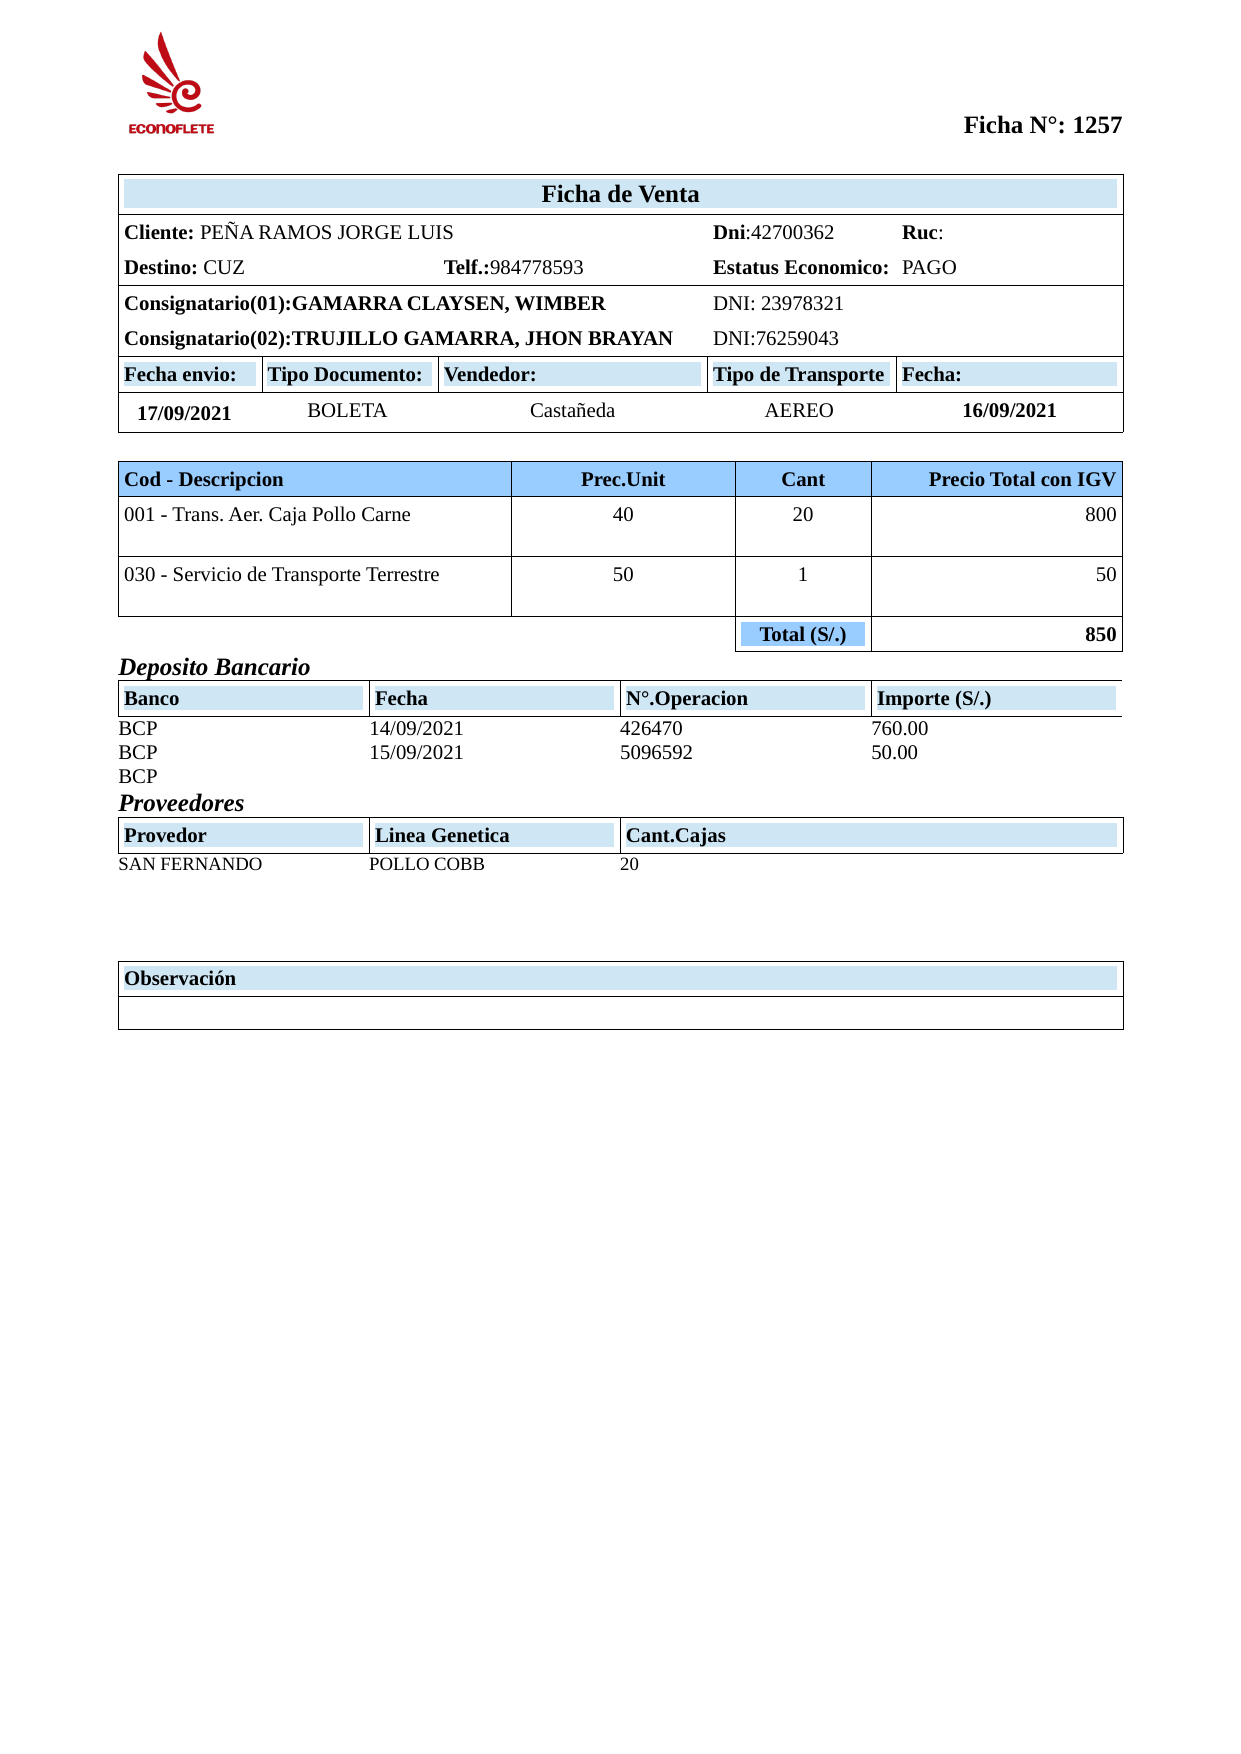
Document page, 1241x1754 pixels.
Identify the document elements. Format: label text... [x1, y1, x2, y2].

table_cell 850 [872, 617, 1122, 651]
table_cell DNI:76259043 [707, 321, 1123, 356]
table_header Ficha de Venta [119, 175, 1123, 214]
table_cell POLLO COBB [369, 854, 620, 874]
table_cell Castañeda [438, 393, 707, 432]
table_cell Cliente: PEÑA RAMOS JORGE LUIS [119, 215, 707, 249]
table_cell 760.00 [871, 717, 1122, 740]
table_cell [369, 764, 620, 788]
table_cell [118, 896, 369, 917]
table_cell [620, 896, 1123, 917]
text Proveedores [118, 788, 1122, 817]
table_header N°.Operacion [621, 681, 871, 716]
table_cell Total (S/.) [736, 617, 871, 651]
table_cell [620, 939, 1123, 961]
table_cell 14/09/2021 [369, 717, 620, 740]
table_cell DNI: 23978321 [707, 286, 1123, 321]
table_cell Consignatario(02):TRUJILLO GAMARRA, JHON BRAYAN [119, 321, 707, 356]
table_cell BCP [118, 717, 369, 740]
table_header Banco [119, 681, 369, 716]
table_cell 20 [736, 497, 871, 556]
table_cell 50.00 [871, 740, 1122, 764]
table_cell Ruc: [896, 215, 1123, 249]
table_cell 030 - Servicio de Transporte Terrestre [119, 557, 511, 616]
table_cell Tipo Documento: [263, 357, 438, 392]
picture [118, 31, 225, 134]
table_header Precio Total con IGV [872, 462, 1122, 496]
table_cell AEREO [707, 393, 896, 432]
table_cell BCP [118, 740, 369, 764]
table_header Linea Genetica [370, 818, 620, 853]
table_header Cant.Cajas [621, 818, 1123, 853]
table_cell 001 - Trans. Aer. Caja Pollo Carne [119, 497, 511, 556]
table_header Cant [736, 462, 871, 496]
table_header Provedor [119, 818, 369, 853]
table_cell Destino: CUZ [119, 249, 438, 285]
table_cell [118, 617, 511, 651]
table_cell 16/09/2021 [896, 393, 1123, 432]
table_cell 426470 [620, 717, 871, 740]
table_header Cod - Descripcion [119, 462, 511, 496]
table_header Importe (S/.) [872, 681, 1122, 716]
table_cell [369, 939, 620, 961]
table_cell 15/09/2021 [369, 740, 620, 764]
table_cell 1 [736, 557, 871, 616]
table_cell 800 [872, 497, 1122, 556]
table_cell Vendedor: [439, 357, 707, 392]
table_cell Tipo de Transporte [708, 357, 896, 392]
table_cell 50 [512, 557, 735, 616]
table_cell [118, 939, 369, 961]
text Deposito Bancario [118, 652, 1122, 680]
table_cell Dni:42700362 [707, 215, 896, 249]
table_cell [620, 918, 1123, 939]
table_cell [511, 617, 735, 651]
table_cell 17/09/2021 [119, 393, 262, 432]
table_cell 20 [620, 854, 1123, 874]
table_cell [620, 764, 871, 788]
table_cell Fecha: [897, 357, 1123, 392]
table_cell Telf.:984778593 [438, 249, 707, 285]
table_header Fecha [370, 681, 620, 716]
table_cell [871, 764, 1122, 788]
table_cell Consignatario(01):GAMARRA CLAYSEN, WIMBER [119, 286, 707, 321]
table_cell BCP [118, 764, 369, 788]
table_header Prec.Unit [512, 462, 735, 496]
table_cell [620, 874, 1123, 896]
table_header Observación [119, 962, 1123, 996]
table_cell [119, 997, 1123, 1029]
table_cell [118, 874, 369, 896]
table_cell Fecha envio: [119, 357, 262, 392]
table_cell Estatus Economico: [707, 249, 896, 285]
table_cell [369, 874, 620, 896]
table_cell 50 [872, 557, 1122, 616]
table_cell 40 [512, 497, 735, 556]
table_cell PAGO [896, 249, 1123, 285]
table_cell [118, 918, 369, 939]
table_cell [369, 918, 620, 939]
table_cell BOLETA [262, 393, 438, 432]
table_cell [369, 896, 620, 917]
table_cell SAN FERNANDO [118, 854, 369, 874]
table_cell 5096592 [620, 740, 871, 764]
